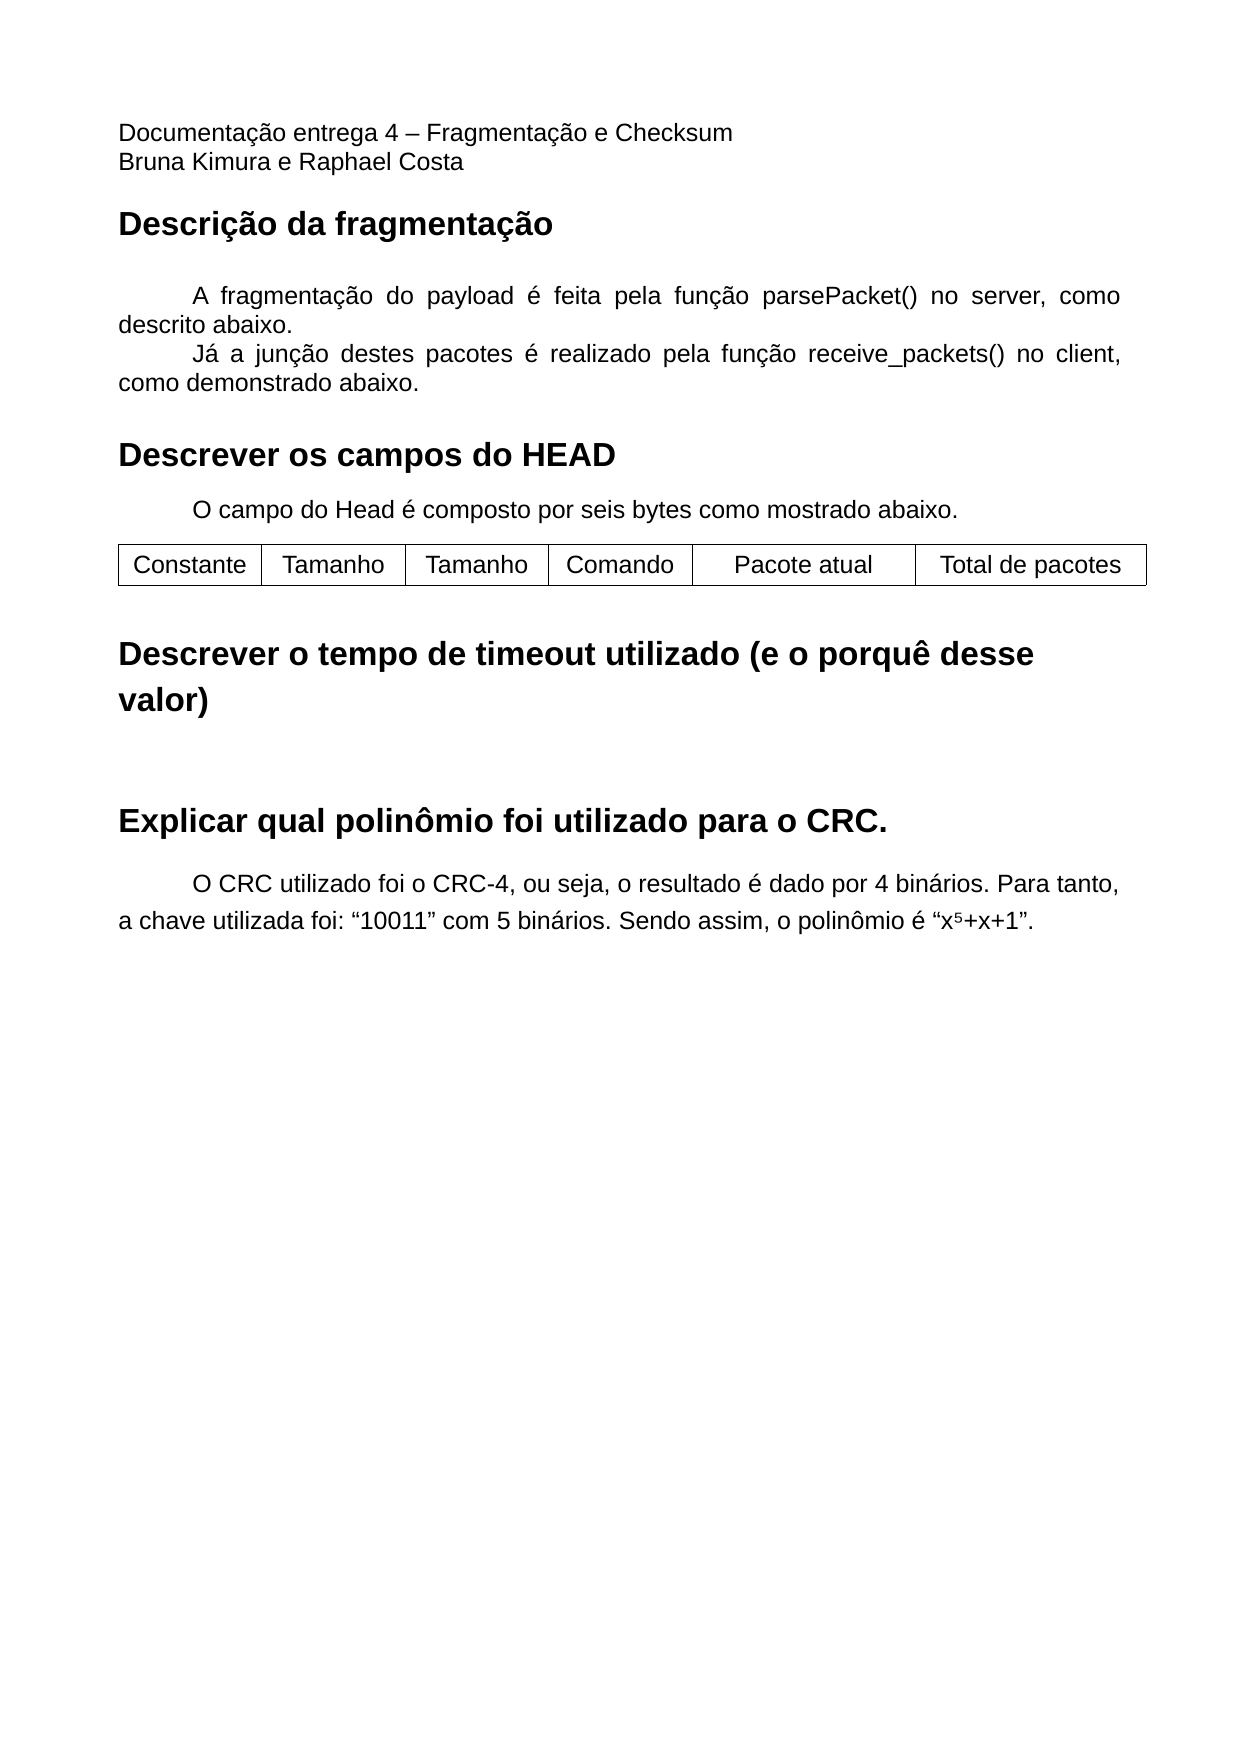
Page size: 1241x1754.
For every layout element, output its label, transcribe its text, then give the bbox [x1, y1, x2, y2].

table_header Pacote atual [693, 545, 915, 585]
table_header Total de pacotes [916, 545, 1146, 585]
text A fragmentação do payload é feita pela função parsePacket() no server, como descrito abaixo. [118, 281, 1122, 339]
text Já a junção destes pacotes é realizado pela função receive_packets() no client, como demonstrado abaixo. [118, 339, 1122, 396]
table_header Constante [119, 545, 261, 585]
text Descrever o tempo de timeout utilizado (e o porquê desse valor) [118, 634, 1122, 718]
text Descrição da fragmentação [118, 204, 1122, 243]
table_header Tamanho [406, 545, 548, 585]
text Bruna Kimura e Raphael Costa [118, 147, 1122, 176]
text Documentação entrega 4 – Fragmentação e Checksum [118, 118, 1122, 147]
table_header Comando [549, 545, 692, 585]
text Descrever os campos do HEAD [118, 435, 1122, 473]
text Explicar qual polinômio foi utilizado para o CRC. [118, 801, 1122, 839]
table_header Tamanho [262, 545, 405, 585]
text O CRC utilizado foi o CRC-4, ou seja, o resultado é dado por 4 binários. Para tanto, a chave utilizada foi: “10011” com 5 binários. Sendo assim, o polinômio é “x⁵+x+1”. [118, 862, 1122, 934]
text O campo do Head é composto por seis bytes como mostrado abaixo. [118, 495, 1122, 524]
